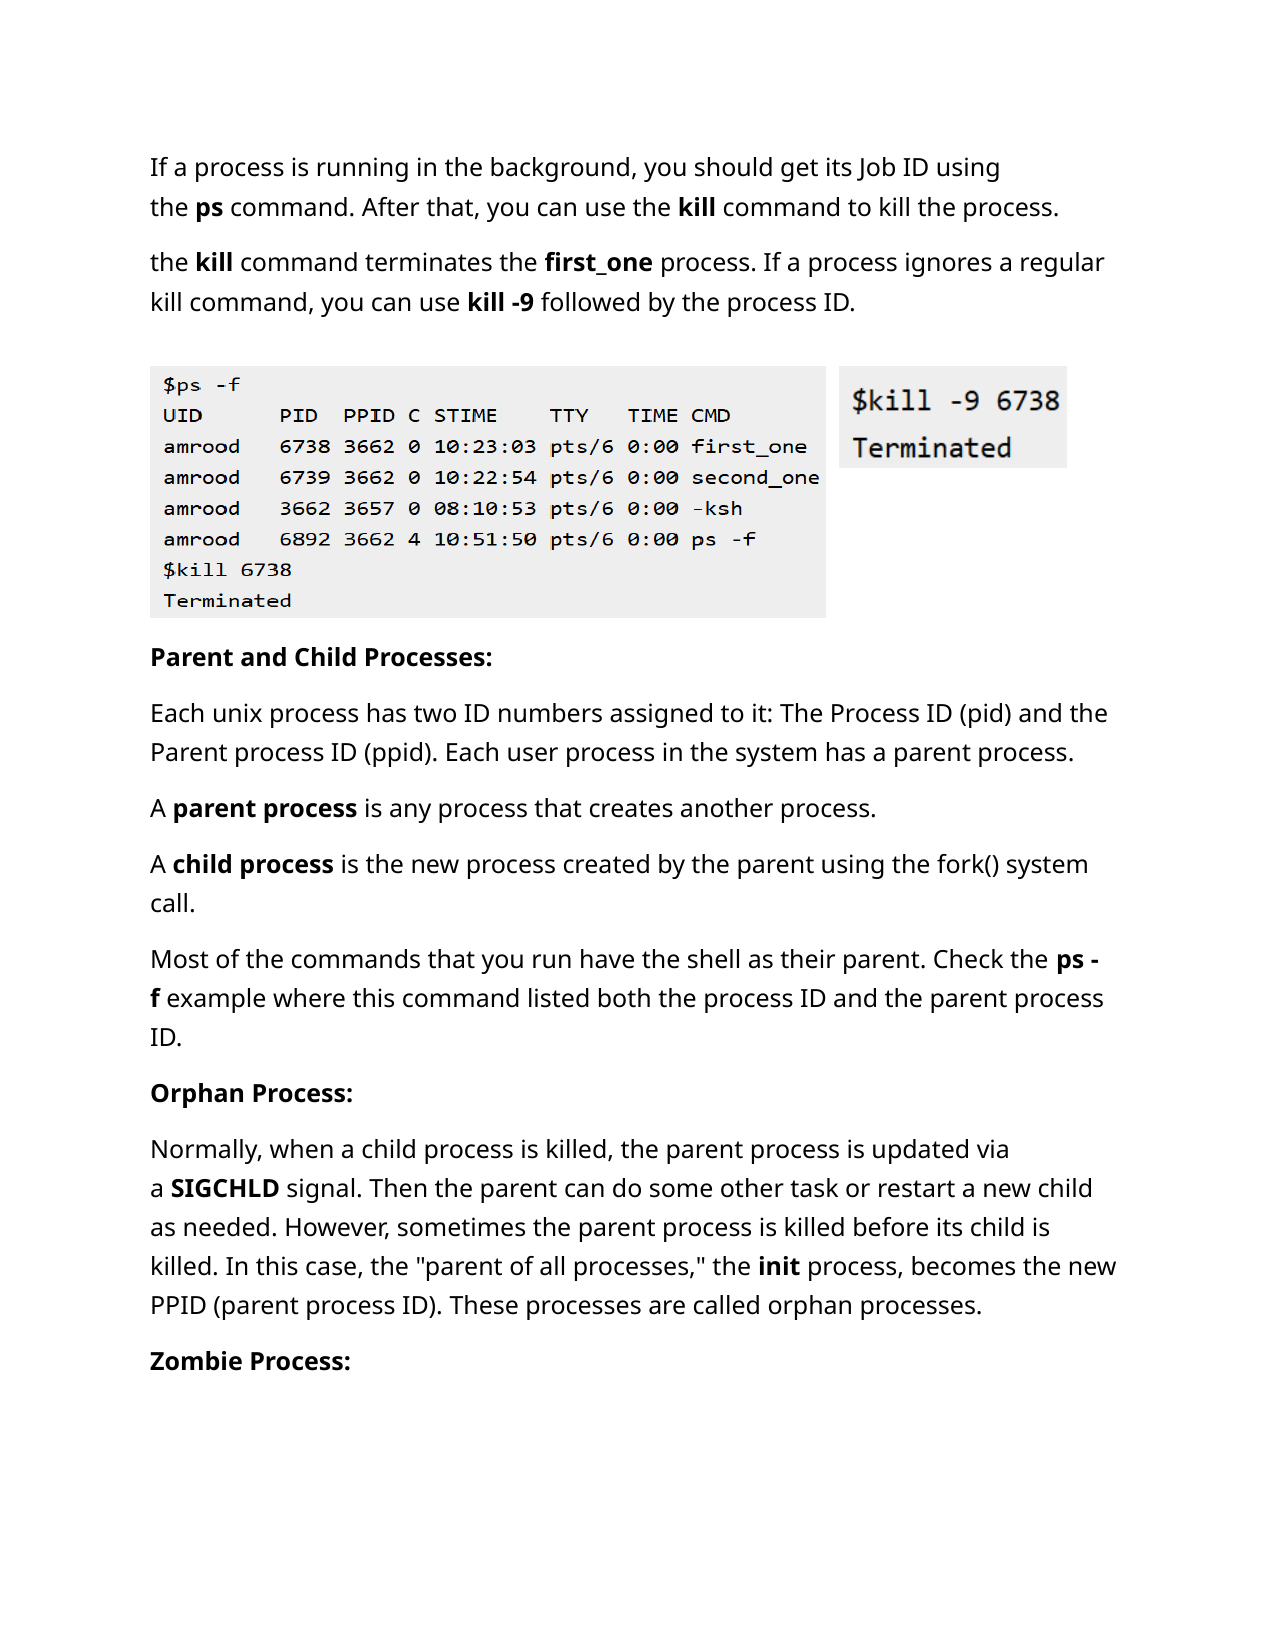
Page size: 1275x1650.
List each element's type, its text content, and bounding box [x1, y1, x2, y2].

text If a process is running in the background, you should get its Job ID using the ps command. After that, you can use the kill command to kill the process. [150, 150, 1125, 223]
text the kill command terminates the first_one process. If a process ignores a regular kill command, you can use kill -9 followed by the process ID. [150, 245, 1125, 318]
text Orphan Process: [150, 1075, 1125, 1109]
text Each unix process has two ID numbers assigned to it: The Process ID (pid) and the Parent process ID (ppid). Each user process in the system has a parent process. [150, 695, 1125, 769]
text Most of the commands that you run have the shell as their parent. Check the ps -f example where this command listed both the process ID and the parent process ID. [150, 941, 1125, 1054]
text Normally, when a child process is killed, the parent process is updated via a SIGCHLD signal. Then the parent can do some other task or restart a new child as needed. However, sometimes the parent process is killed before its child is killed. In this case, the "parent of all processes," the init process, becomes the new PPID (parent process ID). These processes are called orphan processes. [150, 1131, 1125, 1322]
text Parent and Child Processes: [150, 639, 1125, 674]
text A parent process is any process that creates another process. [150, 790, 1125, 824]
text Zombie Process: [150, 1344, 1125, 1378]
text A child process is the new process created by the parent using the fork() system call. [150, 846, 1125, 919]
